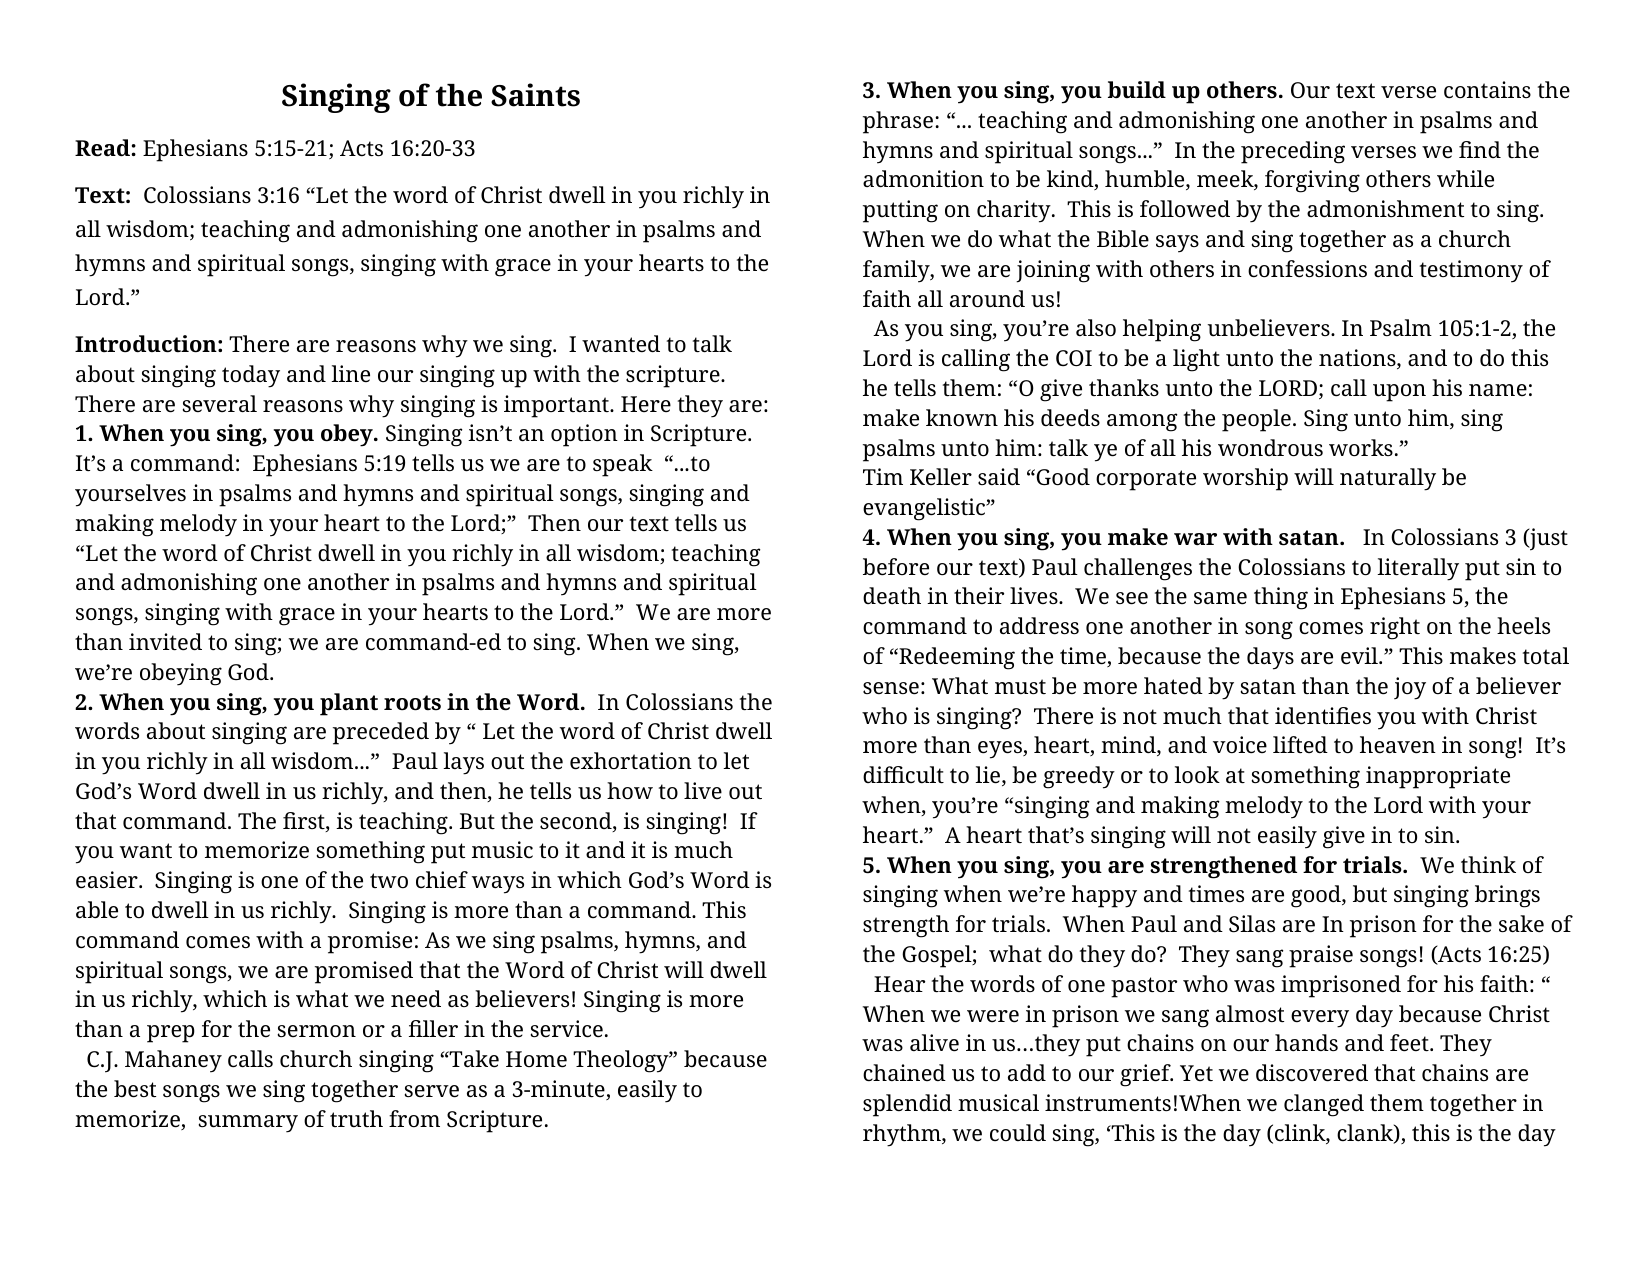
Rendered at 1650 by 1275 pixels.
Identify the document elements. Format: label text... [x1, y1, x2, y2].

text C.J. Mahaney calls church singing “Take Home Theology” because the best songs we sing together serve as a 3-minute, easily to memorize, summary of truth from Scripture. [75, 1044, 787, 1133]
subtitle 4. When you sing, you make war with satan. In Colossians 3 (just before our text) Paul challenges the Colossians to literally put sin to death in their lives. We see the same thing in Ephesians 5, the command to address one another in song comes right on the heels of “Redeeming the time, because the days are evil.” This makes total sense: What must be more hated by satan than the joy of a believer who is singing? There is not much that identifies you with Christ more than eyes, heart, mind, and voice lifted to heaven in song! It’s difficult to lie, be greedy or to look at something inappropriate when, you’re “singing and making melody to the Lord with your heart.” A heart that’s singing will not easily give in to sin. [862, 522, 1575, 849]
subtitle 1. When you sing, you obey. Singing isn’t an option in Scripture. It’s a command: Ephesians 5:19 tells us we are to speak “...to yourselves in psalms and hymns and spiritual songs, singing and making melody in your heart to the Lord;” Then our text tells us “Let the word of Christ dwell in you richly in all wisdom; teaching and admonishing one another in psalms and hymns and spiritual songs, singing with grace in your hearts to the Lord.” We are more than invited to sing; we are command-ed to sing. When we sing, we’re obeying God. [75, 418, 787, 686]
subtitle 3. When you sing, you build up others. Our text verse contains the phrase: “... teaching and admonishing one another in psalms and hymns and spiritual songs...” In the preceding verses we find the admonition to be kind, humble, meek, forgiving others while putting on charity. This is followed by the admonishment to sing. When we do what the Bible says and sing together as a church family, we are joining with others in confessions and testimony of faith all around us! [862, 75, 1575, 313]
text As you sing, you’re also helping unbelievers. In Psalm 105:1-2, the Lord is calling the COI to be a light unto the nations, and to do this he tells them: “O give thanks unto the LORD; call upon his name: make known his deeds among the people. Sing unto him, sing psalms unto him: talk ye of all his wondrous works.” [862, 313, 1575, 462]
text Text: Colossians 3:16 “Let the word of Christ dwell in you richly in all wisdom; teaching and admonishing one another in psalms and hymns and spiritual songs, singing with grace in your hearts to the Lord.” [75, 180, 787, 312]
text Read: Ephesians 5:15-21; Acts 16:20-33 [75, 133, 787, 163]
text Tim Keller said “Good corporate worship will naturally be evangelistic” [862, 462, 1575, 522]
text Hear the words of one pastor who was imprisoned for his faith: “ When we were in prison we sang almost every day because Christ was alive in us…they put chains on our hands and feet. They chained us to add to our grief. Yet we discovered that chains are splendid musical instruments!When we clanged them together in rhythm, we could sing, ‘This is the day (clink, clank), this is the day [862, 969, 1575, 1147]
subtitle 2. When you sing, you plant roots in the Word. In Colossians the words about singing are preceded by “ Let the word of Christ dwell in you richly in all wisdom...” Paul lays out the exhortation to let God’s Word dwell in us richly, and then, he tells us how to live out that command. The first, is teaching. But the second, is singing! If you want to memorize something put music to it and it is much easier. Singing is one of the two chief ways in which God’s Word is able to dwell in us richly. Singing is more than a command. This command comes with a promise: As we sing psalms, hymns, and spiritual songs, we are promised that the Word of Christ will dwell in us richly, which is what we need as believers! Singing is more than a prep for the sermon or a filler in the service. [75, 686, 787, 1044]
subtitle 5. When you sing, you are strengthened for trials. We think of singing when we’re happy and times are good, but singing brings strength for trials. When Paul and Silas are In prison for the sake of the Gospel; what do they do? They sang praise songs! (Acts 16:25) [862, 849, 1575, 969]
text Singing of the Saints [75, 75, 787, 115]
text Introduction: There are reasons why we sing. I wanted to talk about singing today and line our singing up with the scripture. There are several reasons why singing is important. Here they are: [75, 329, 787, 418]
